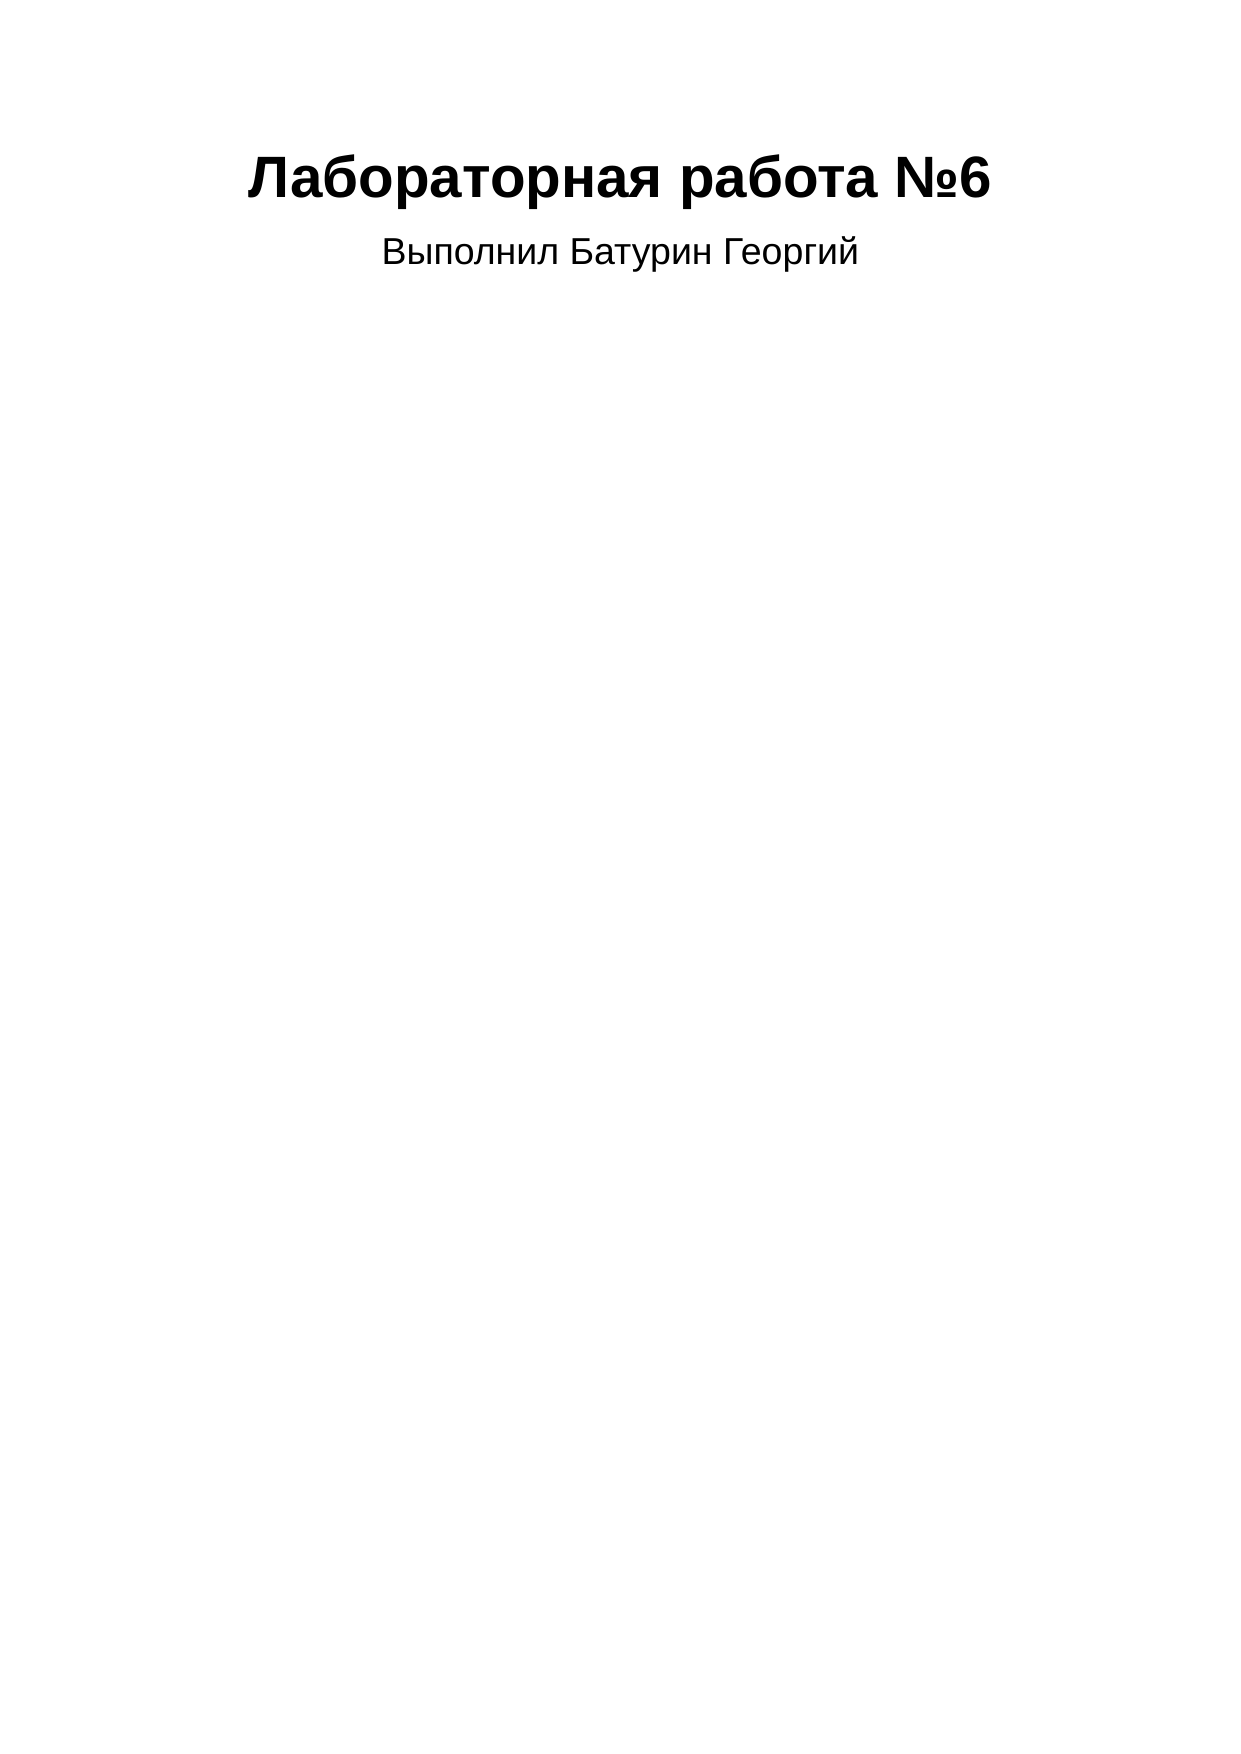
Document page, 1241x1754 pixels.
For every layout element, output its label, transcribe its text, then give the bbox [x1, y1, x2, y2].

title Лабораторная работа №6 [118, 143, 1122, 210]
subtitle Выполнил Батурин Георгий [118, 229, 1122, 272]
